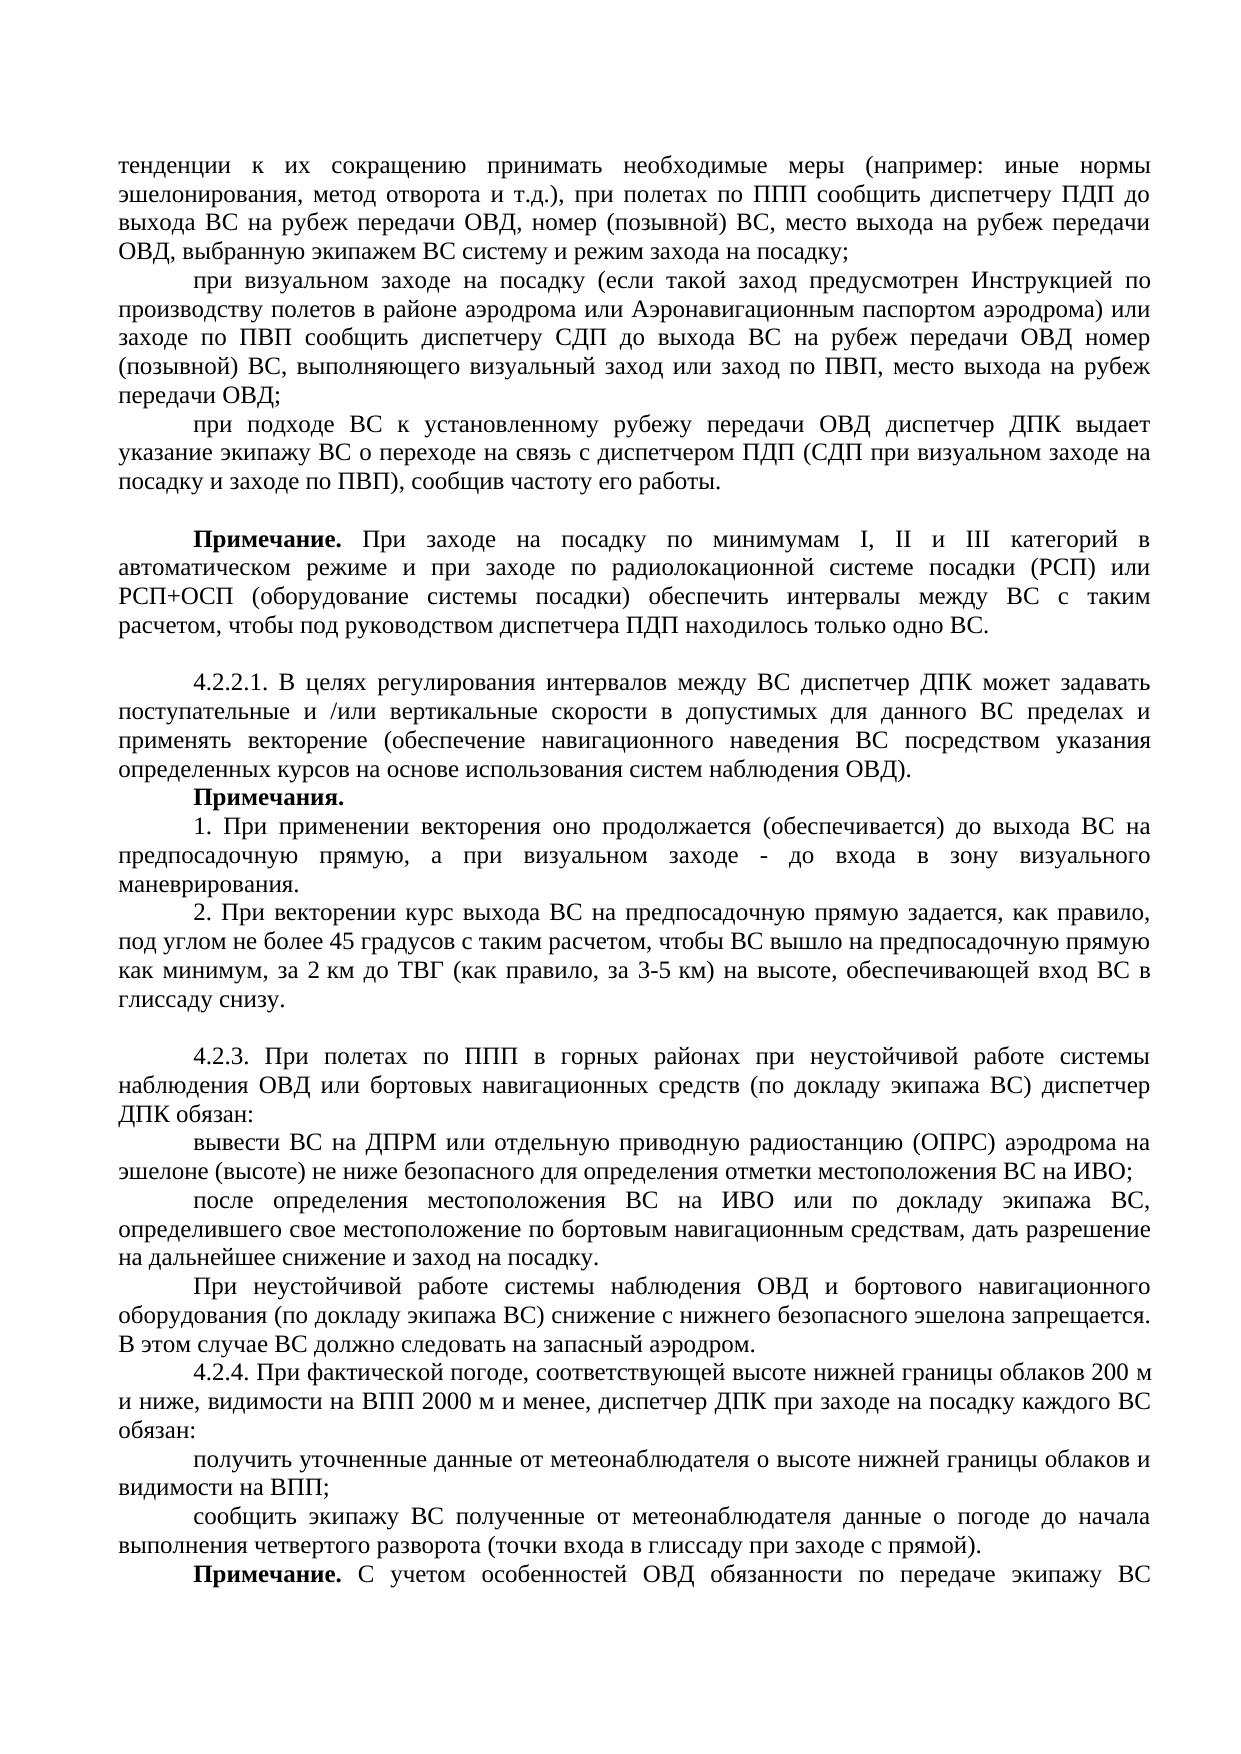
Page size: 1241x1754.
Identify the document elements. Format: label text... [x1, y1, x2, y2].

text 4.2.4. При фактической погоде, соответствующей высоте нижней границы облаков 200 м и ниже, видимости на ВПП 2000 м и менее, диспетчер ДПК при заходе на посадку каждого ВС обязан: [118, 1357, 1152, 1444]
text при подходе ВС к установленному рубежу передачи ОВД диспетчер ДПК выдает указание экипажу ВС о переходе на связь с диспетчером ПДП (СДП при визуальном заходе на посадку и заходе по ПВП), сообщив частоту его работы. [118, 409, 1152, 495]
text получить уточненные данные от метеонаблюдателя о высоте нижней границы облаков и видимости на ВПП; [118, 1444, 1152, 1501]
text 4.2.2.1. В целях регулирования интервалов между ВС диспетчер ДПК может задавать поступательные и /или вертикальные скорости в допустимых для данного ВС пределах и применять векторение (обеспечение навигационного наведения ВС посредством указания определенных курсов на основе использования систем наблюдения ОВД). [118, 667, 1152, 782]
text вывести ВС на ДПРМ или отдельную приводную радиостанцию (ОПРС) аэродрома на эшелоне (высоте) не ниже безопасного для определения отметки местоположения ВС на ИВО; [118, 1127, 1152, 1185]
text тенденции к их сокращению принимать необходимые меры (например: иные нормы эшелонирования, метод отворота и т.д.), при полетах по ППП сообщить диспетчеру ПДП до выхода ВС на рубеж передачи ОВД, номер (позывной) ВС, место выхода на рубеж передачи ОВД, выбранную экипажем ВС систему и режим захода на посадку; [118, 150, 1152, 265]
text При неустойчивой работе системы наблюдения ОВД и бортового навигационного оборудования (по докладу экипажа ВС) снижение с нижнего безопасного эшелона запрещается. В этом случае ВС должно следовать на запасный аэродром. [118, 1271, 1152, 1357]
text 1. При применении векторения оно продолжается (обеспечивается) до выхода ВС на предпосадочную прямую, а при визуальном заходе - до входа в зону визуального маневрирования. [118, 811, 1152, 897]
text 4.2.3. При полетах по ППП в горных районах при неустойчивой работе системы наблюдения ОВД или бортовых навигационных средств (по докладу экипажа ВС) диспетчер ДПК обязан: [118, 1041, 1152, 1127]
text Примечание. С учетом особенностей ОВД обязанности по передаче экипажу ВС [118, 1559, 1152, 1587]
text сообщить экипажу ВС полученные от метеонаблюдателя данные о погоде до начала выполнения четвертого разворота (точки входа в глиссаду при заходе с прямой). [118, 1501, 1152, 1559]
text при визуальном заходе на посадку (если такой заход предусмотрен Инструкцией по производству полетов в районе аэродрома или Аэронавигационным паспортом аэродрома) или заходе по ПВП сообщить диспетчеру СДП до выхода ВС на рубеж передачи ОВД номер (позывной) ВС, выполняющего визуальный заход или заход по ПВП, место выхода на рубеж передачи ОВД; [118, 265, 1152, 409]
text после определения местоположения ВС на ИВО или по докладу экипажа ВС, определившего свое местоположение по бортовым навигационным средствам, дать разрешение на дальнейшее снижение и заход на посадку. [118, 1185, 1152, 1271]
text 2. При векторении курс выхода ВС на предпосадочную прямую задается, как правило, под углом не более 45 градусов с таким расчетом, чтобы ВС вышло на предпосадочную прямую как минимум, за 2 км до ТВГ (как правило, за 3-5 км) на высоте, обеспечивающей вход ВС в глиссаду снизу. [118, 897, 1152, 1012]
text Примечание. При заходе на посадку по минимумам I, II и III категорий в автоматическом режиме и при заходе по радиолокационной системе посадки (РСП) или РСП+ОСП (оборудование системы посадки) обеспечить интервалы между ВС с таким расчетом, чтобы под руководством диспетчера ПДП находилось только одно ВС. [118, 524, 1152, 639]
text Примечания. [118, 782, 1152, 811]
